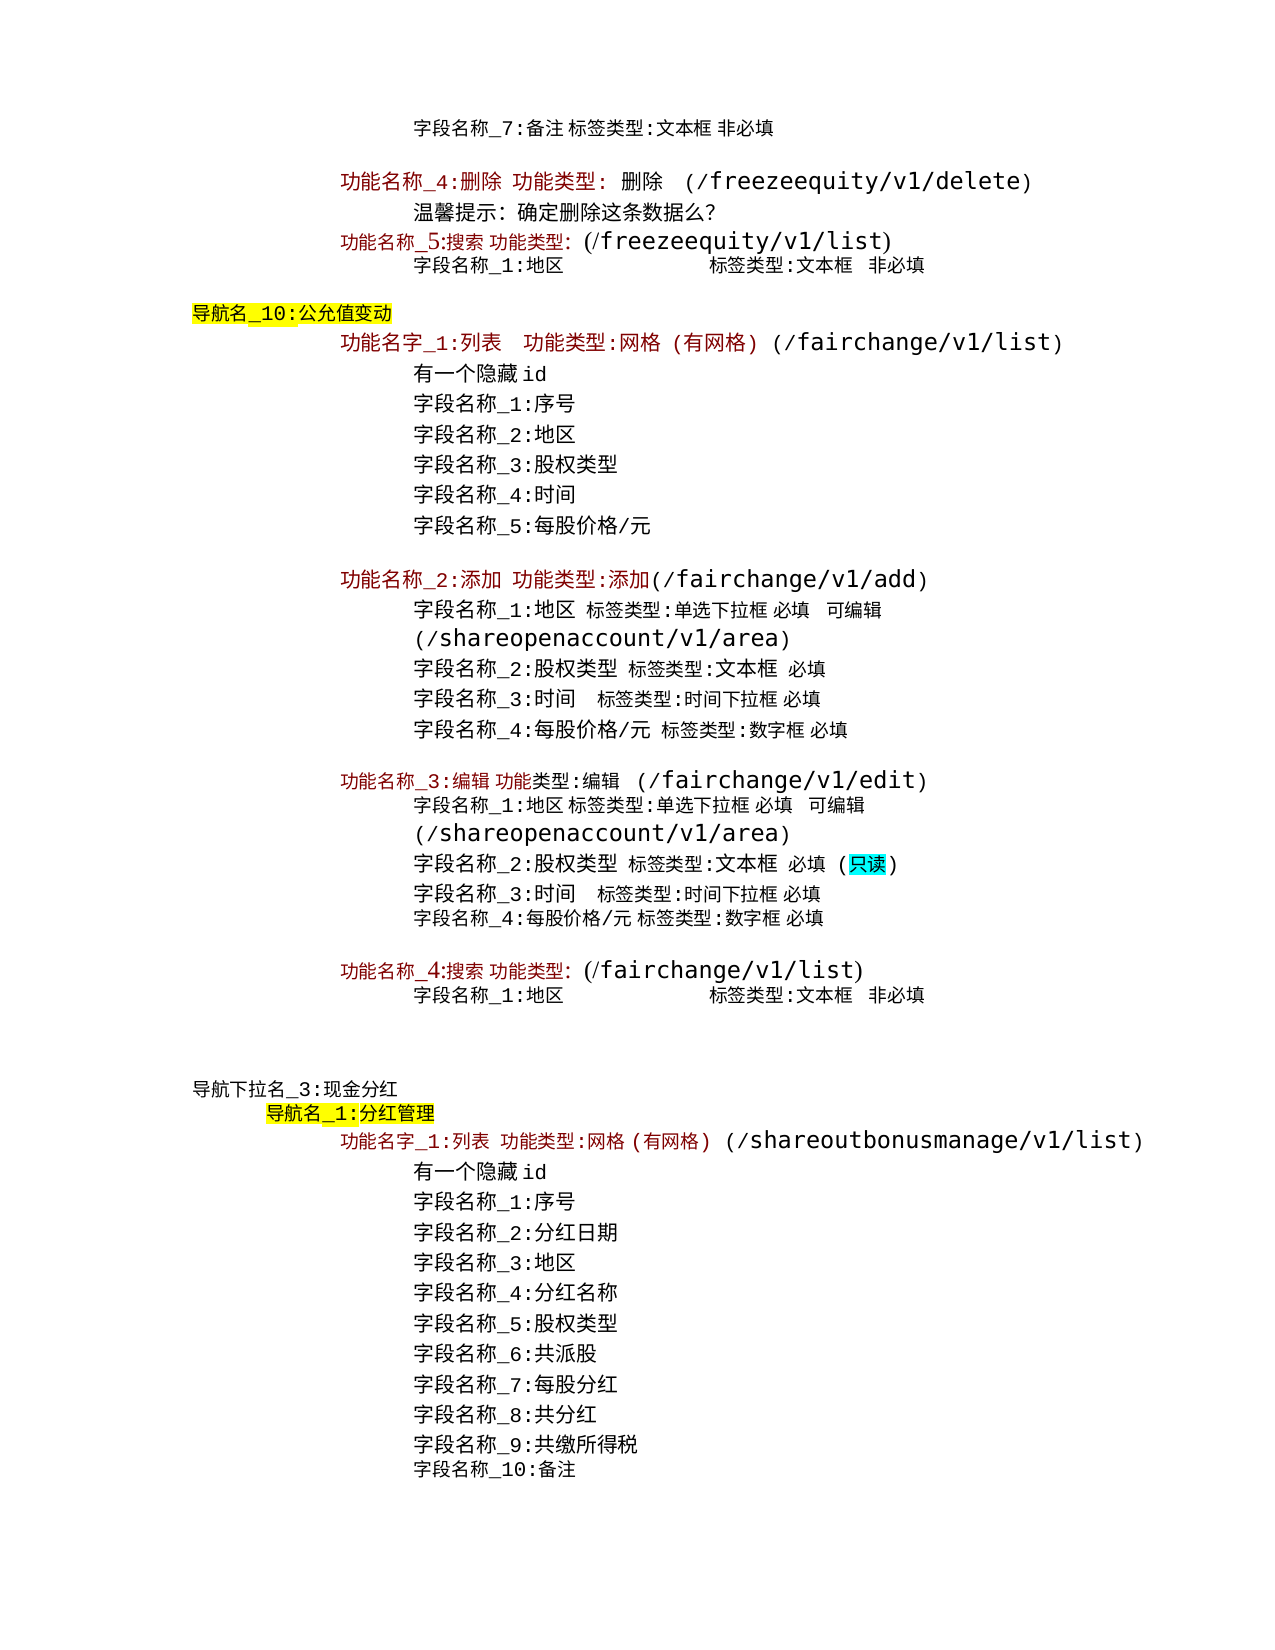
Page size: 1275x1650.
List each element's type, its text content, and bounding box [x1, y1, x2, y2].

text 字段名称_1:地区 标签类型:单选下拉框 必填 可编辑 (/shareopenaccount/v1/area) [118, 795, 1157, 847]
text 字段名称_7:备注 标签类型:文本框 非必填 [118, 118, 1157, 142]
text 字段名称_9:共缴所得税 [118, 1429, 1157, 1459]
text 导航下拉名_3:现金分红 [118, 1079, 1157, 1103]
text 字段名称_3:时间 标签类型:时间下拉框 必填 [118, 683, 1157, 713]
text 导航名_10:公允值变动 [118, 303, 1157, 327]
text 功能名字_1:列表 功能类型:网格 (有网格) (/fairchange/v1/list) [118, 327, 1157, 357]
text 功能名称_4:搜索 功能类型: (/fairchange/v1/list) [118, 956, 1157, 984]
text 功能名称_2:添加 功能类型:添加(/fairchange/v1/add) [118, 563, 1157, 594]
text 字段名称_4:每股价格/元 标签类型:数字框 必填 [118, 908, 1157, 932]
text 字段名称_3:股权类型 [118, 448, 1157, 479]
text 字段名称_10:备注 [118, 1459, 1157, 1483]
text 功能名字_1:列表 功能类型:网格 (有网格) (/shareoutbonusmanage/v1/list) [118, 1127, 1157, 1155]
text 功能名称_4:删除 功能类型: 删除 (/freezeequity/v1/delete) [118, 166, 1157, 196]
text 功能名称_5:搜索 功能类型: (/freezeequity/v1/list) [118, 226, 1157, 255]
text 字段名称_3:地区 [118, 1246, 1157, 1277]
text 字段名称_7:每股分红 [118, 1368, 1157, 1398]
text 字段名称_4:每股价格/元 标签类型:数字框 必填 [118, 713, 1157, 743]
text 字段名称_1:序号 [118, 387, 1157, 418]
text 字段名称_1:地区 标签类型:文本框 非必填 [118, 984, 1157, 1008]
text 字段名称_2:股权类型 标签类型:文本框 必填 (只读) [118, 847, 1157, 878]
text 字段名称_1:序号 [118, 1185, 1157, 1216]
text 字段名称_1:地区 标签类型:文本框 非必填 [118, 255, 1157, 279]
text 温馨提示：确定删除这条数据么？ [118, 196, 1157, 226]
text 字段名称_4:分红名称 [118, 1277, 1157, 1307]
text 字段名称_2:分红日期 [118, 1216, 1157, 1246]
text 功能名称_3:编辑 功能类型:编辑 (/fairchange/v1/edit) [118, 767, 1157, 795]
text 字段名称_2:地区 [118, 418, 1157, 448]
text 字段名称_3:时间 标签类型:时间下拉框 必填 [118, 878, 1157, 908]
text 字段名称_5:股权类型 [118, 1307, 1157, 1337]
text 字段名称_2:股权类型 标签类型:文本框 必填 [118, 652, 1157, 683]
text 字段名称_1:地区 标签类型:单选下拉框 必填 可编辑 (/shareopenaccount/v1/area) [118, 594, 1157, 652]
text 字段名称_5:每股价格/元 [118, 509, 1157, 539]
text 字段名称_8:共分红 [118, 1398, 1157, 1429]
text 字段名称_6:共派股 [118, 1337, 1157, 1368]
text 字段名称_4:时间 [118, 479, 1157, 509]
text 导航名_1:分红管理 [118, 1103, 1157, 1127]
text 有一个隐藏id [118, 1155, 1157, 1185]
text 有一个隐藏id [118, 357, 1157, 387]
